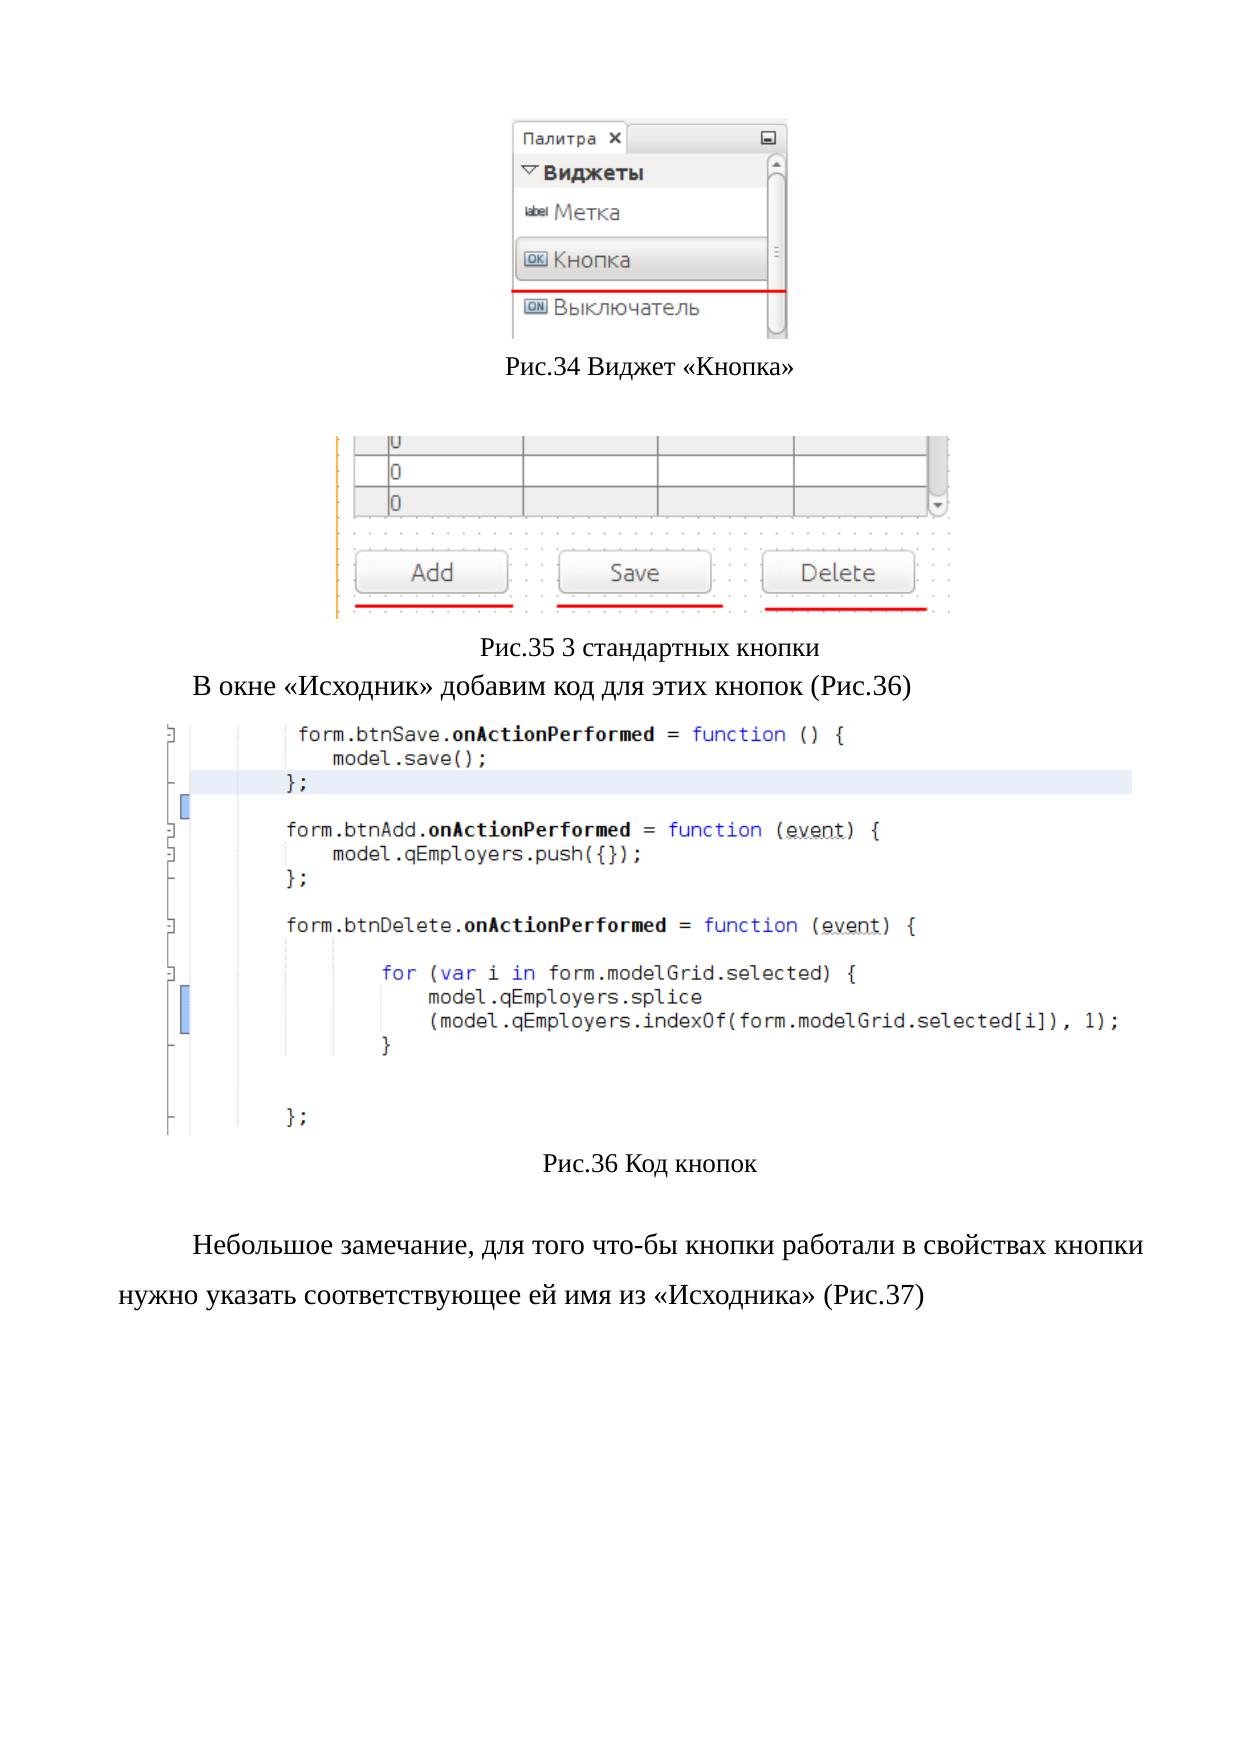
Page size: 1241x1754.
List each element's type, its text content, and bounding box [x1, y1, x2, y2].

text Небольшое замечание, для того что-бы кнопки работали в свойствах кнопки нужно указать соответствующее ей имя из «Исходника» (Рис.37) [118, 1227, 1181, 1311]
picture [167, 724, 1132, 1135]
text Рис.34 Виджет «Кнопка» [118, 350, 1181, 381]
text Рис.35 3 стандартных кнопки [118, 631, 1181, 662]
picture [335, 436, 964, 619]
text В окне «Исходник» добавим код для этих кнопок (Рис.36) [118, 668, 1181, 702]
picture [511, 118, 788, 339]
text Рис.36 Код кнопок [118, 1147, 1181, 1178]
